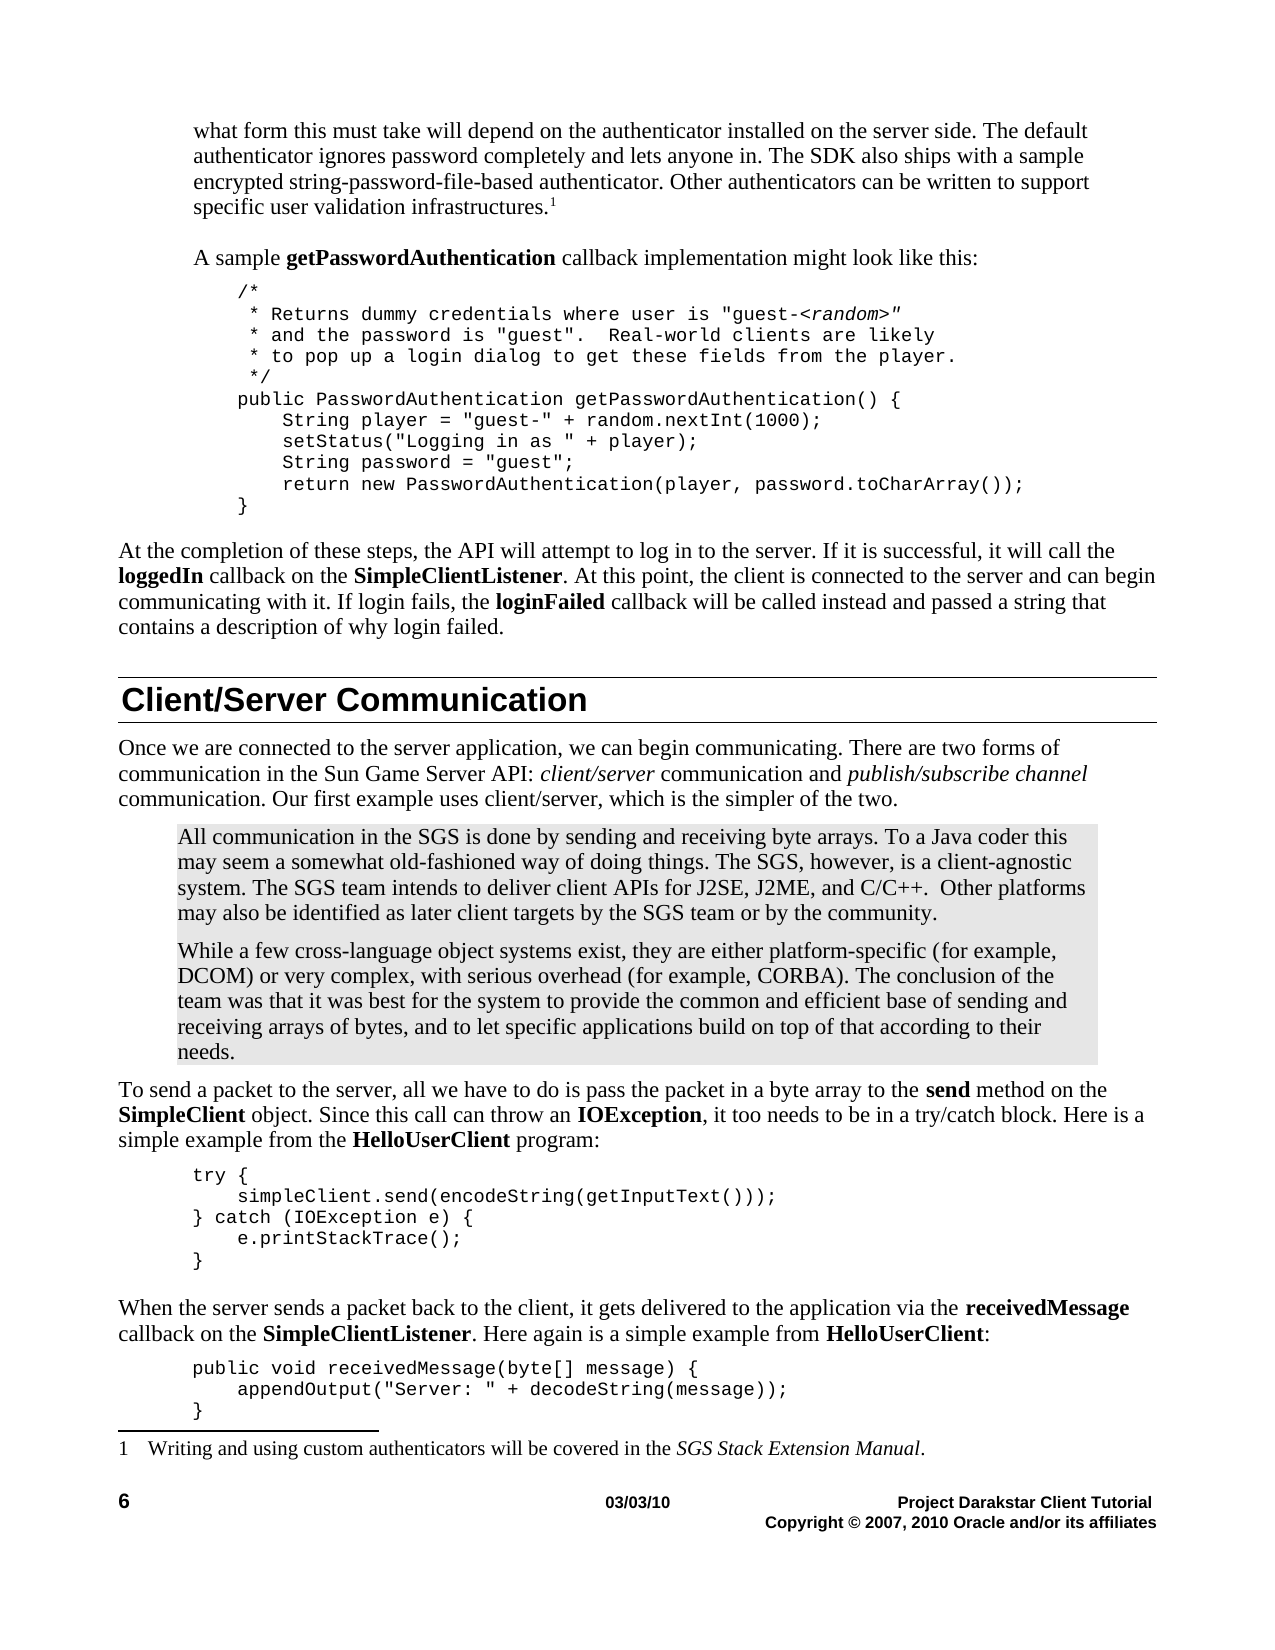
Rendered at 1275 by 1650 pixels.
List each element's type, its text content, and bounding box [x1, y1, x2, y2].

subtitle Client/Server Communication [118, 678, 1157, 722]
text String player = "guest-" + random.nextInt(1000); [192, 411, 1098, 432]
text return new PasswordAuthentication(player, password.toCharArray()); [192, 474, 1098, 496]
text } [192, 1250, 1098, 1272]
list what form this must take will depend on the authenticator installed on the server side. The default authenticator ignores password completely and lets anyone in. The SDK also ships with a sample encrypted string-password-file-based authenticator. Other authenticators can be written to support specific user validation infrastructures. A sample getPasswordAuthentication callback implementation might look like this: [156, 118, 1157, 271]
text * Returns dummy credentials where user is "guest-<random>" [192, 304, 1098, 326]
text * to pop up a login dialog to get these fields from the player. [192, 347, 1098, 368]
text At the completion of these steps, the API will attempt to log in to the server. If it is successful, it will call the loggedIn callback on the SimpleClientListener. At this point, the client is connected to the server and can begin communicating with it. If login fails, the loginFailed callback will be called instead and passed a string that contains a description of why login failed. [118, 538, 1157, 640]
text } catch (IOException e) { [192, 1208, 1098, 1229]
list Writing and using custom authenticators will be covered in the SGS Stack Extension Manual. [118, 1437, 1157, 1460]
text setStatus("Logging in as " + player); [192, 432, 1098, 453]
text All communication in the SGS is done by sending and receiving byte arrays. To a Java coder this may seem a somewhat old-fashioned way of doing things. The SGS, however, is a client-agnostic system. The SGS team intends to deliver client APIs for J2SE, J2ME, and C/C++. Other platforms may also be identified as later client targets by the SGS team or by the community. [177, 824, 1098, 926]
text e.printStackTrace(); [192, 1229, 1098, 1250]
text While a few cross-language object systems exist, they are either platform-specific (for example, DCOM) or very complex, with serious overhead (for example, CORBA). The conclusion of the team was that it was best for the system to provide the common and efficient base of sending and receiving arrays of bytes, and to let specific applications build on top of that according to their needs. [177, 938, 1098, 1065]
text String password = "guest"; [192, 453, 1098, 474]
text appendOutput("Server: " + decodeString(message)); [192, 1380, 1098, 1401]
text } [192, 1401, 1098, 1422]
text simpleClient.send(encodeString(getInputText())); [192, 1187, 1098, 1208]
text public PasswordAuthentication getPasswordAuthentication() { [192, 389, 1098, 411]
text public void receivedMessage(byte[] message) { [192, 1359, 1098, 1380]
text try { [192, 1165, 1098, 1187]
text } [192, 496, 1098, 517]
text */ [192, 368, 1098, 389]
text Once we are connected to the server application, we can begin communicating. There are two forms of communication in the Sun Game Server API: client/server communication and publish/subscribe channel communication. Our first example uses client/server, which is the simpler of the two. [118, 735, 1157, 811]
text When the server sends a packet back to the client, it gets delivered to the application via the receivedMessage callback on the SimpleClientListener. Here again is a simple example from HelloUserClient: [118, 1295, 1157, 1346]
text * and the password is "guest". Real-world clients are likely [192, 326, 1098, 347]
text /* [192, 283, 1098, 304]
text To send a packet to the server, all we have to do is pass the packet in a byte array to the send method on the SimpleClient object. Since this call can throw an IOException, it too needs to be in a try/catch block. Here is a simple example from the HelloUserClient program: [118, 1077, 1157, 1153]
